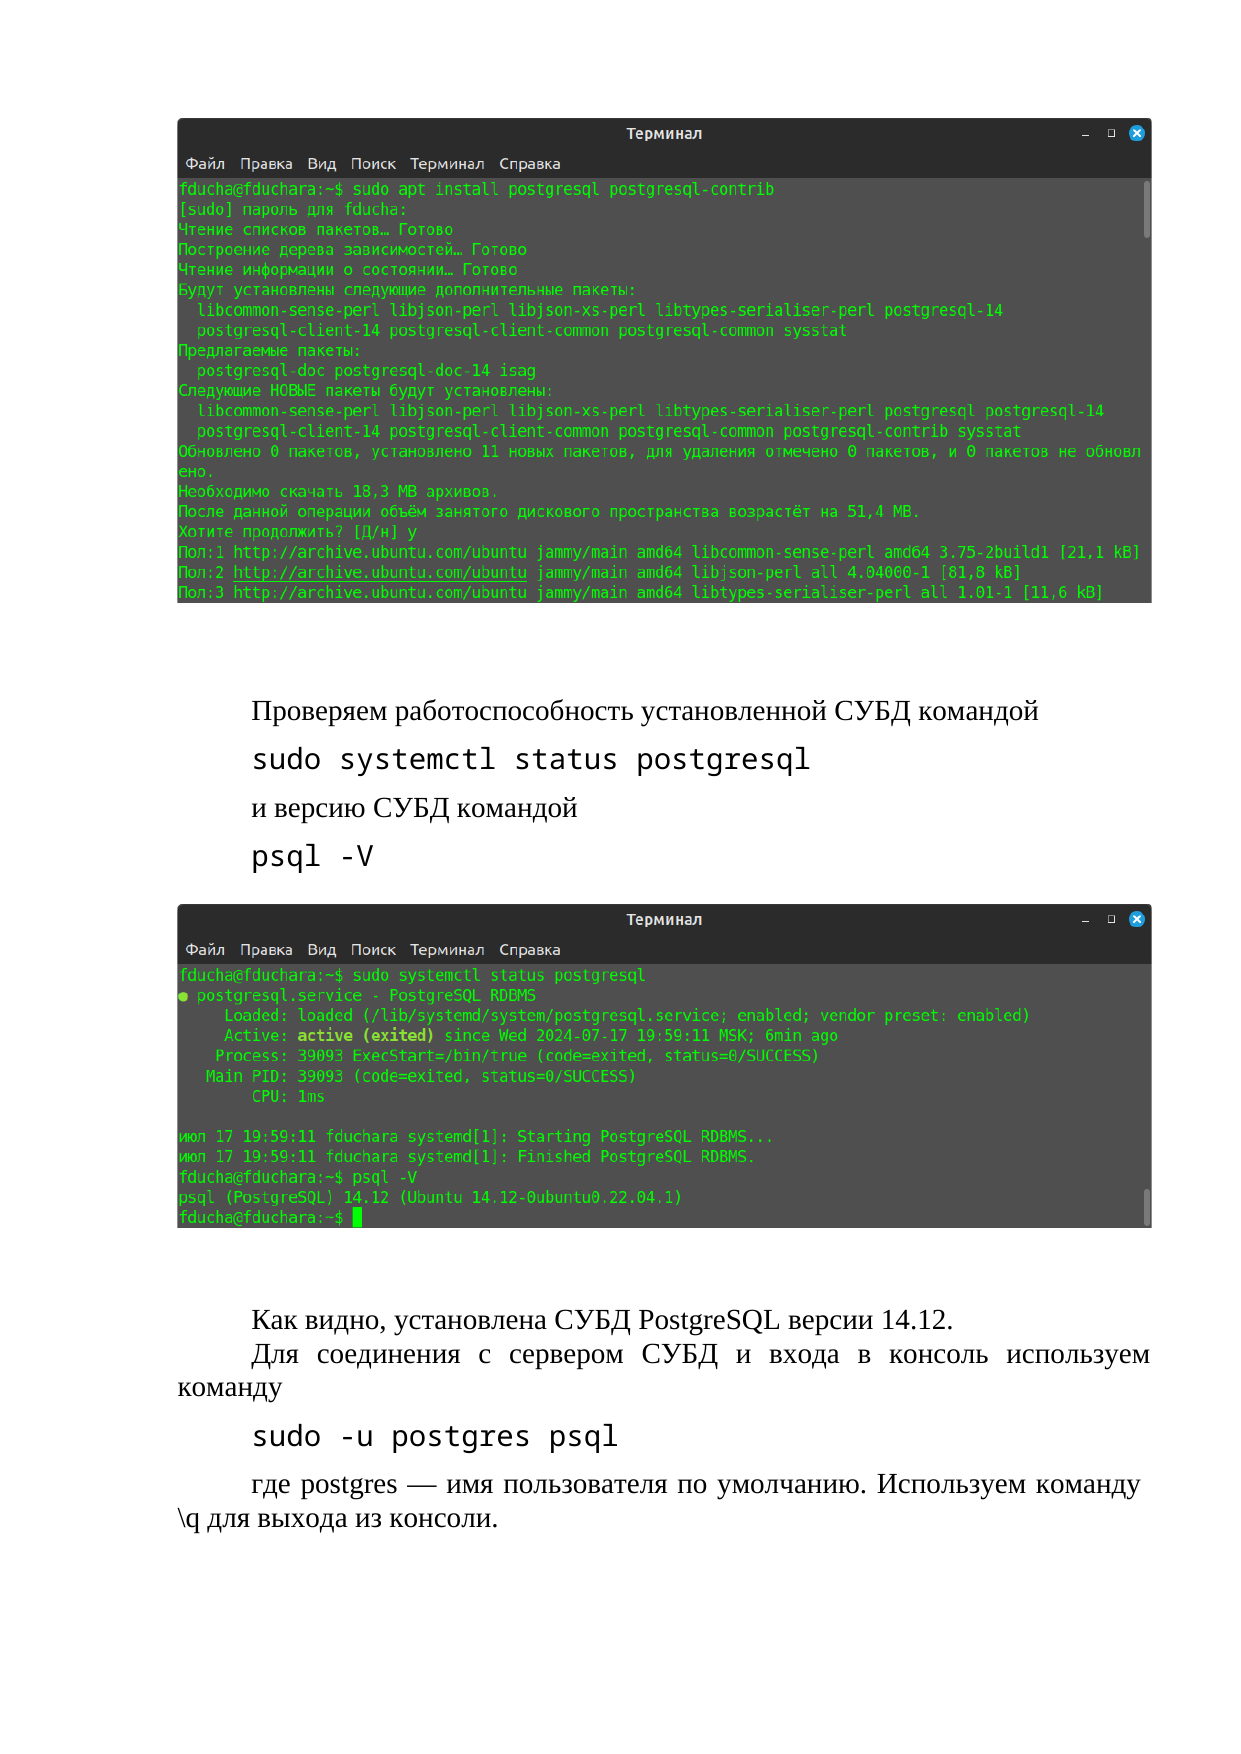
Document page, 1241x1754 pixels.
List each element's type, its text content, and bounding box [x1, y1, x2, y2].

text Проверяем работоспособность установленной СУБД командой [177, 693, 1152, 727]
picture [177, 904, 1152, 1228]
text Для соединения с сервером СУБД и входа в консоль используем команду [177, 1336, 1152, 1403]
text и версию СУБД командой [177, 790, 1152, 823]
picture [177, 118, 1152, 603]
text sudo -u postgres psql [177, 1415, 1152, 1454]
text Как видно, установлена СУБД PostgreSQL версии 14.12. [177, 1302, 1152, 1336]
text psql -V [177, 835, 1152, 875]
text где postgres — имя пользователя по умолчанию. Используем команду \q для выхода из консоли. [177, 1466, 1152, 1533]
text sudo systemctl status postgresql [177, 738, 1152, 778]
